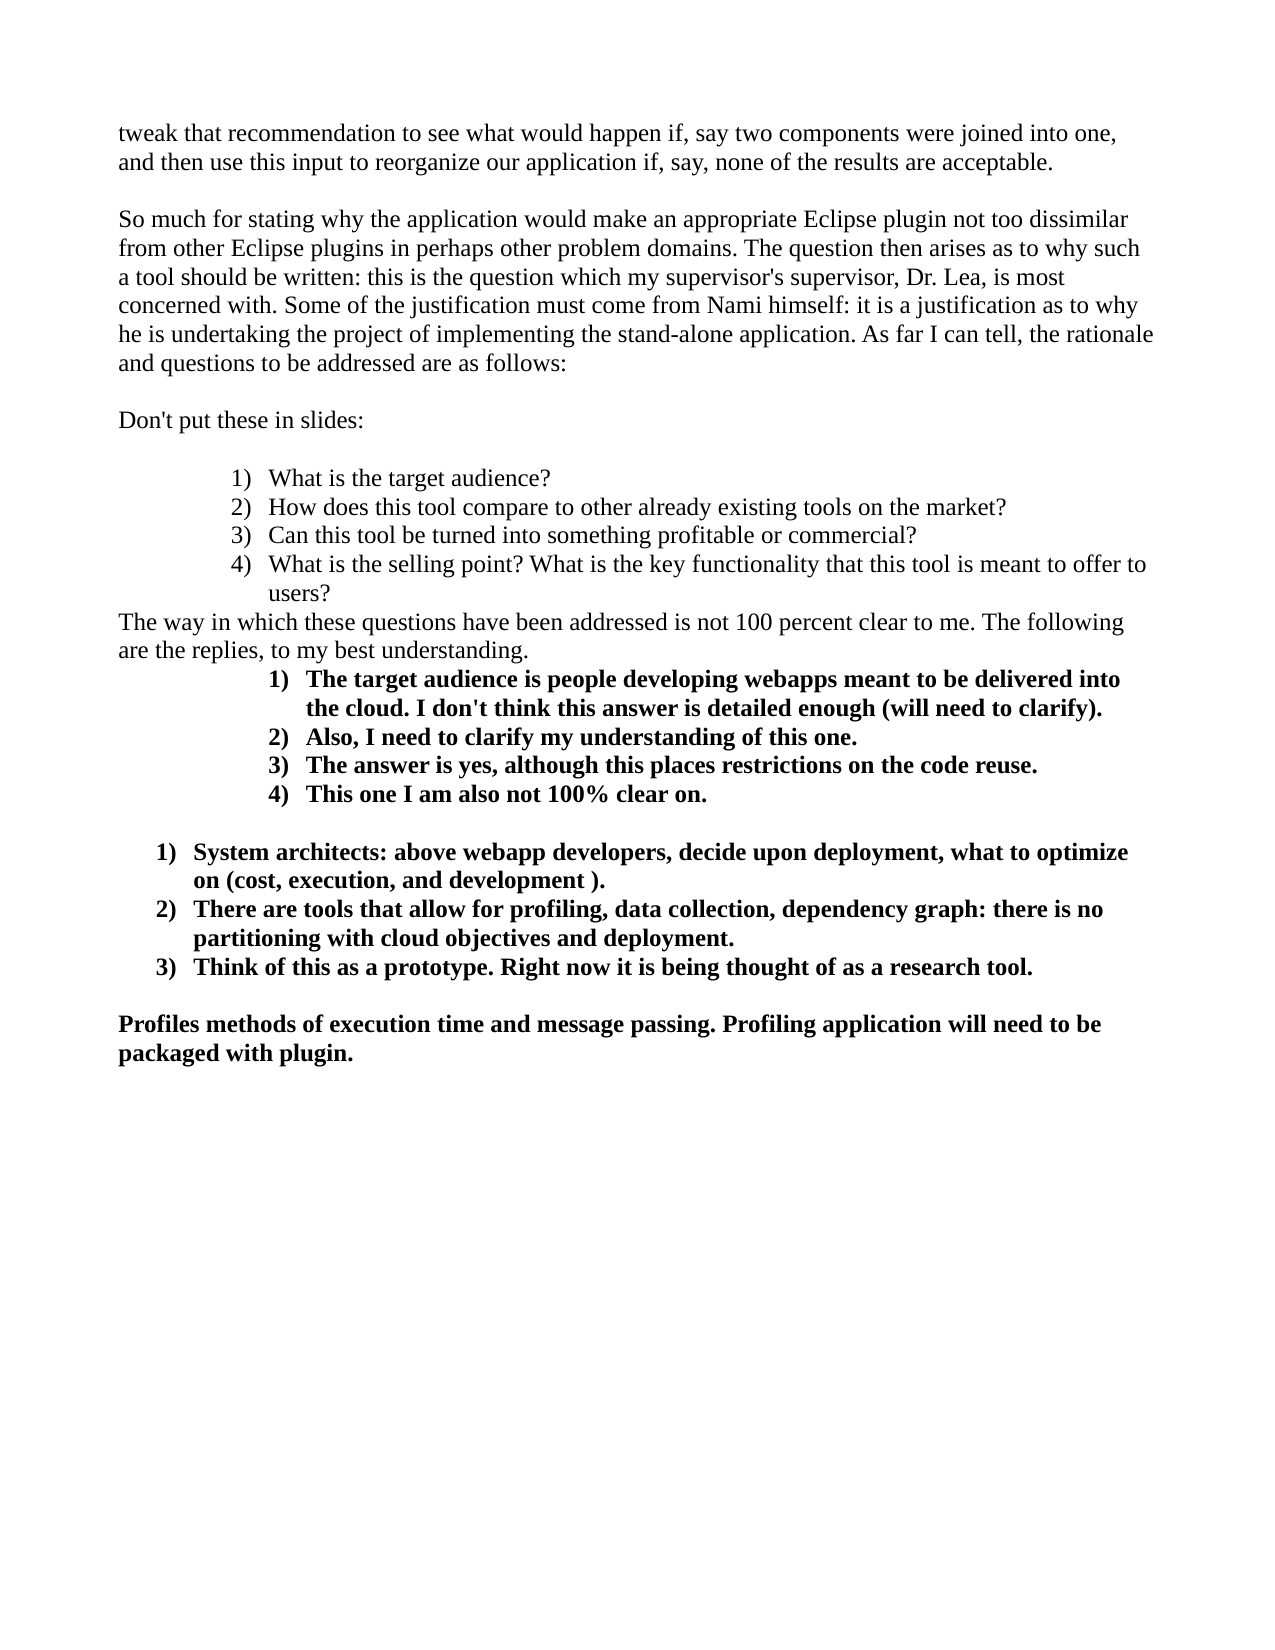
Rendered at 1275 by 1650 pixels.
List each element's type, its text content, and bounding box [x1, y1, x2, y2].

list What is the target audience? [231, 463, 1157, 492]
text tweak that recommendation to see what would happen if, say two components were joined into one, and then use this input to reorganize our application if, say, none of the results are acceptable. [118, 118, 1157, 176]
text So much for stating why the application would make an appropriate Eclipse plugin not too dissimilar from other Eclipse plugins in perhaps other problem domains. The question then arises as to why such a tool should be written: this is the question which my supervisor's supervisor, Dr. Lea, is most concerned with. Some of the justification must come from Nami himself: it is a justification as to why he is undertaking the project of implementing the stand-alone application. As far I can tell, the rationale and questions to be addressed are as follows: [118, 204, 1157, 377]
list Also, I need to clarify my understanding of this one. [268, 722, 1157, 751]
list What is the selling point? What is the key functionality that this tool is meant to offer to users? [231, 549, 1157, 607]
text Don't put these in slides: [118, 406, 1157, 434]
list Can this tool be turned into something profitable or commercial? [231, 521, 1157, 549]
list Think of this as a prototype. Right now it is being thought of as a research tool. [156, 952, 1157, 981]
list How does this tool compare to other already existing tools on the market? [231, 492, 1157, 521]
list The target audience is people developing webapps meant to be delivered into the cloud. I don't think this answer is detailed enough (will need to clarify). [268, 664, 1157, 722]
text Profiles methods of execution time and message passing. Profiling application will need to be packaged with plugin. [118, 1009, 1157, 1067]
list System architects: above webapp developers, decide upon deployment, what to optimize on (cost, execution, and development ). [156, 837, 1157, 894]
list There are tools that allow for profiling, data collection, dependency graph: there is no partitioning with cloud objectives and deployment. [156, 894, 1157, 952]
list This one I am also not 100% clear on. [268, 779, 1157, 808]
list The answer is yes, although this places restrictions on the code reuse. [268, 751, 1157, 779]
text The way in which these questions have been addressed is not 100 percent clear to me. The following are the replies, to my best understanding. [118, 607, 1157, 664]
